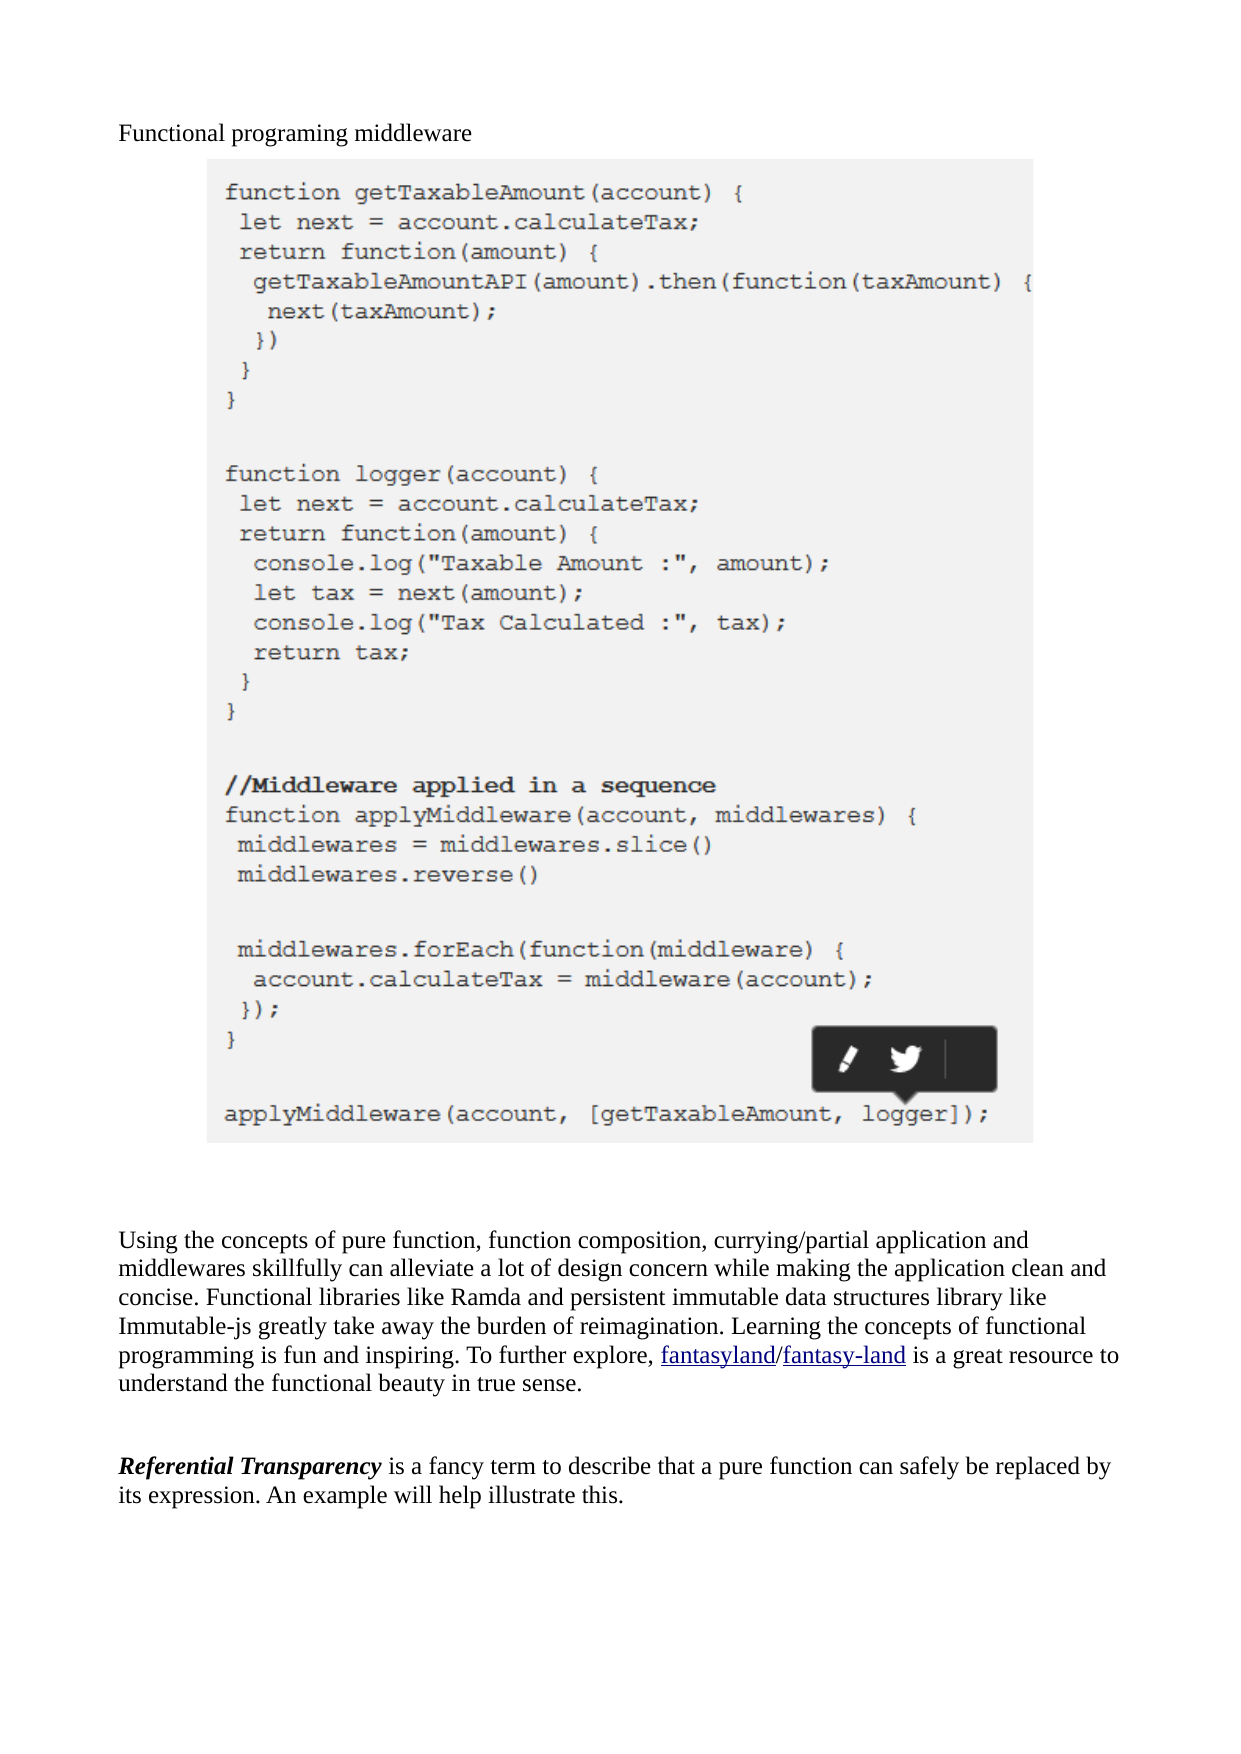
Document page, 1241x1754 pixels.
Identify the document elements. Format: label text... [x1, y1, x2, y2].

text Referential Transparency is a fancy term to describe that a pure function can safely be replaced by its expression. An example will help illustrate this. [118, 1451, 1122, 1508]
text Using the concepts of pure function, function composition, currying/partial application and middlewares skillfully can alleviate a lot of design concern while making the application clean and concise. Functional libraries like Ramda and persistent immutable data structures library like Immutable-js greatly take away the burden of reimagination. Learning the concepts of functional programming is fun and inspiring. To further explore, fantasyland/fantasy-land is a great resource to understand the functional beauty in true sense. [118, 1225, 1122, 1397]
text Functional programing middleware [118, 118, 1122, 147]
picture [206, 159, 1034, 1143]
